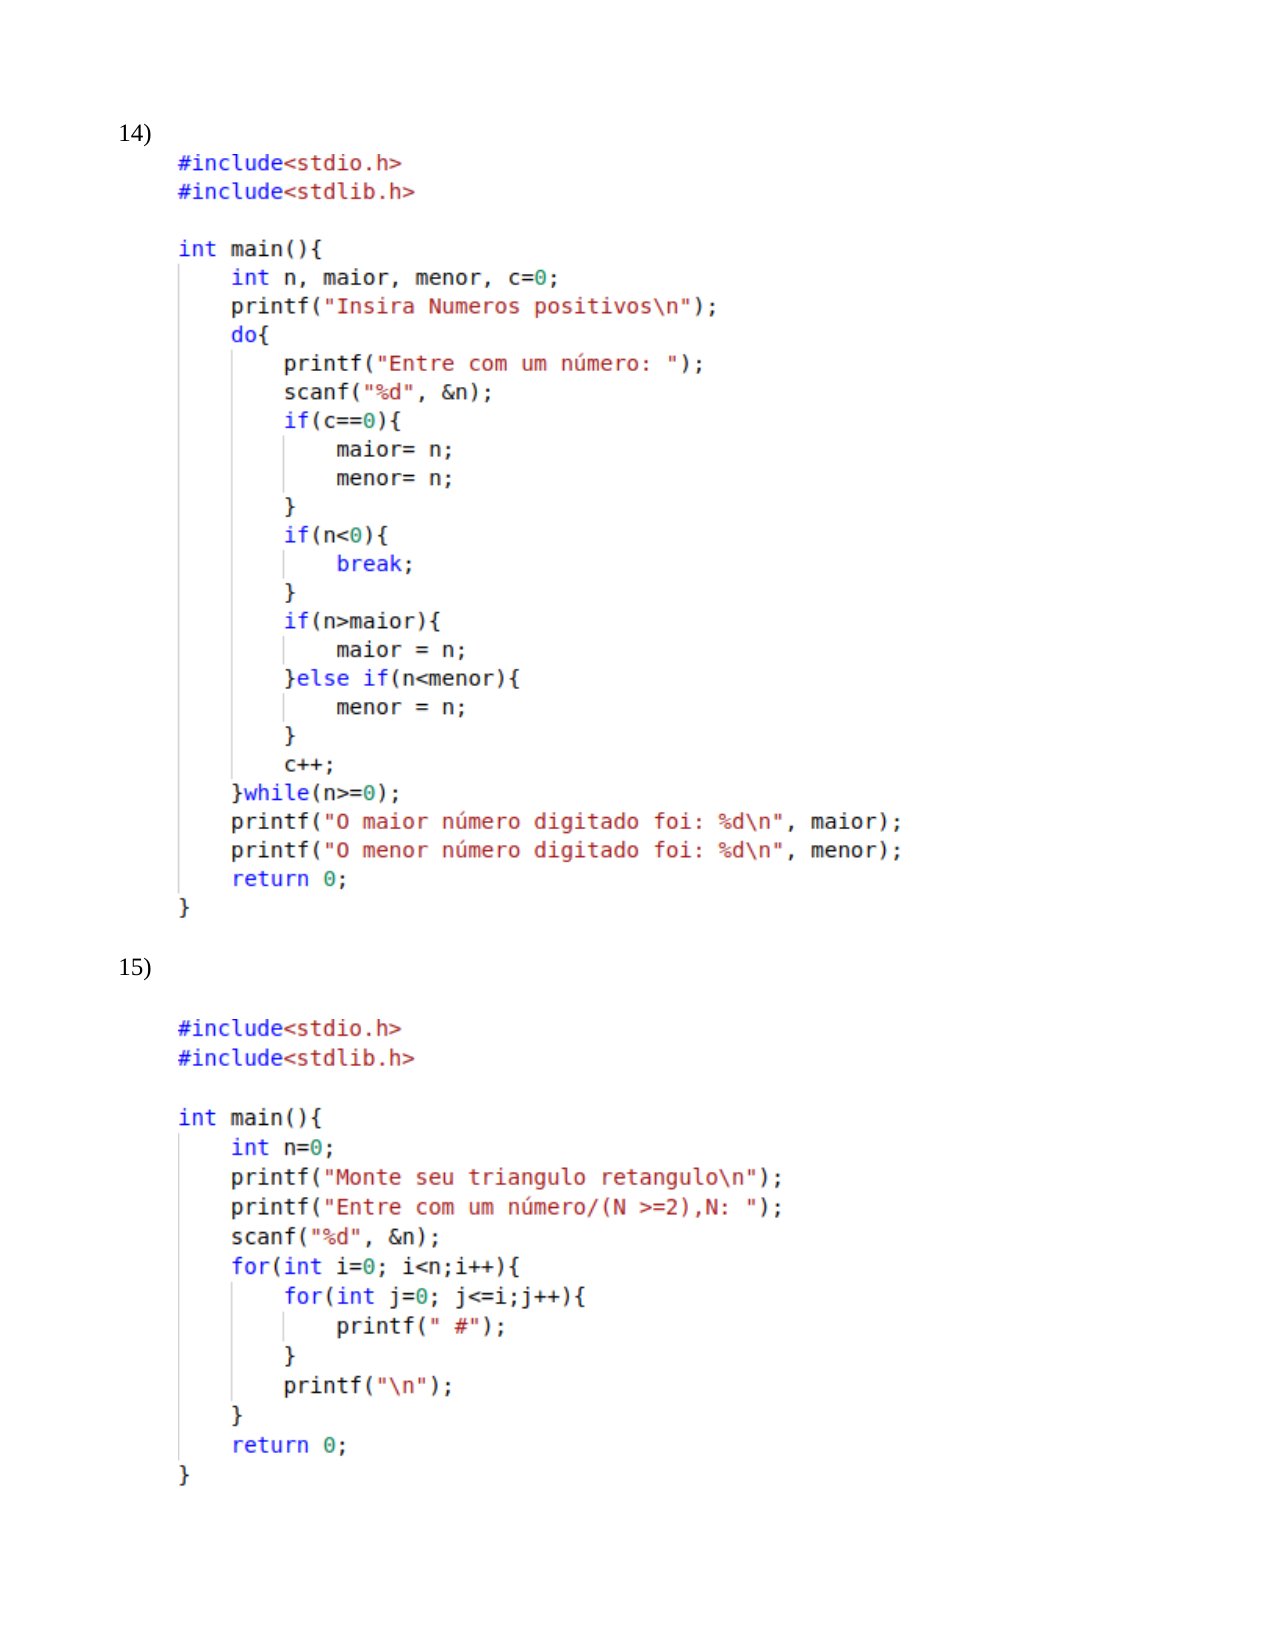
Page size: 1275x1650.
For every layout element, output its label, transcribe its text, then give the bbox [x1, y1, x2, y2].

picture [178, 1019, 785, 1489]
picture [175, 154, 909, 927]
text 14) [118, 118, 1157, 147]
text 15) [118, 952, 1157, 981]
